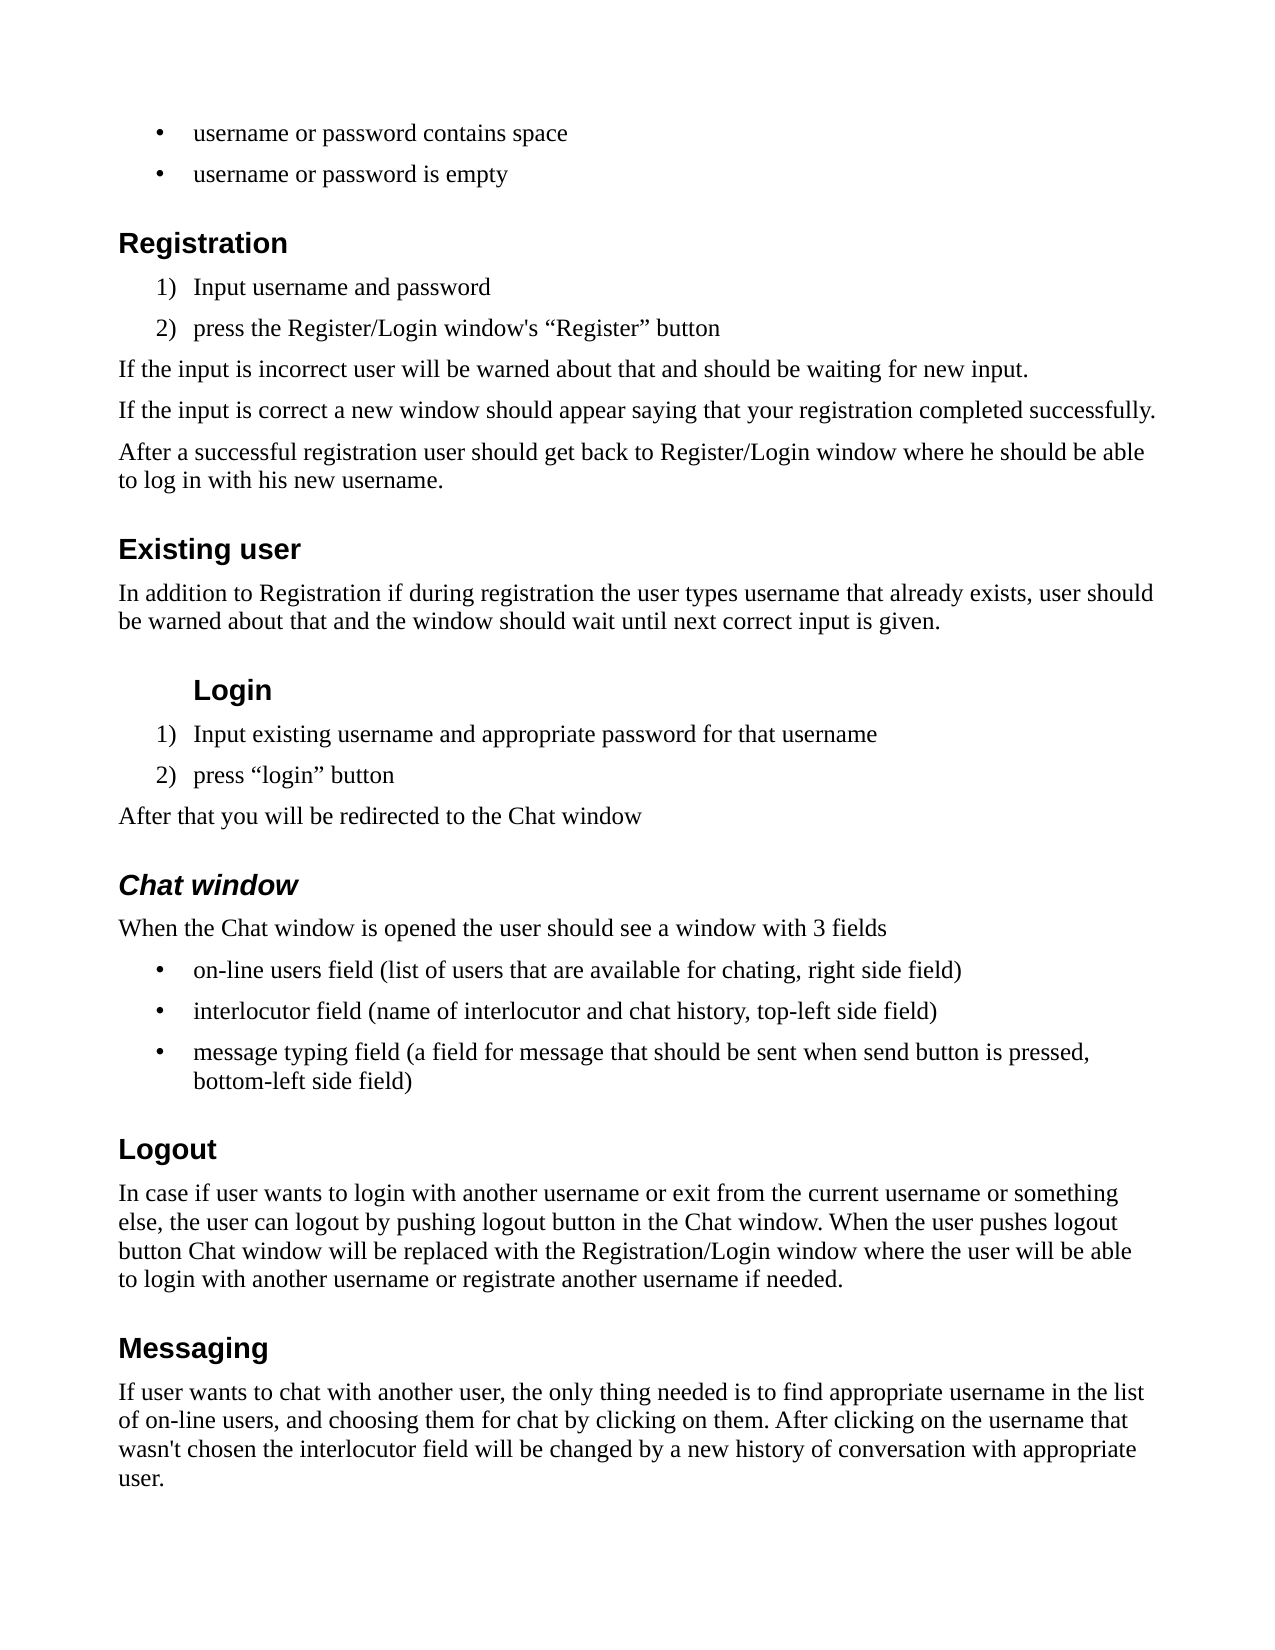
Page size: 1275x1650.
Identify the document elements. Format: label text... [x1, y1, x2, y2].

list username or password contains space [156, 118, 1157, 147]
text When the Chat window is opened the user should see a window with 3 fields [118, 913, 1157, 942]
subtitle Logout [118, 1132, 1157, 1166]
list on-line users field (list of users that are available for chating, right side field) [156, 955, 1157, 983]
subtitle Existing user [118, 532, 1157, 565]
list username or password is empty [156, 159, 1157, 188]
list message typing field (a field for message that should be sent when send button is pressed, bottom-left side field) [156, 1037, 1157, 1095]
text If the input is incorrect user will be warned about that and should be waiting for new input. [118, 354, 1157, 383]
text In addition to Registration if during registration the user types username that already exists, user should be warned about that and the window should wait until next correct input is given. [118, 578, 1157, 635]
text After a successful registration user should get back to Register/Login window where he should be able to log in with his new username. [118, 437, 1157, 494]
list Input existing username and appropriate password for that username [156, 719, 1157, 747]
text If user wants to chat with another user, the only thing needed is to find appropriate username in the list of on-line users, and choosing them for chat by clicking on them. After clicking on the username that wasn't chosen the interlocutor field will be changed by a new history of conversation with appropriate user. [118, 1377, 1157, 1492]
text In case if user wants to login with another username or exit from the current username or something else, the user can logout by pushing logout button in the Chat window. When the user pushes logout button Chat window will be replaced with the Registration/Login window where the user will be able to login with another username or registrate another username if needed. [118, 1178, 1157, 1293]
list Input username and password [156, 272, 1157, 300]
text After that you will be redirected to the Chat window [118, 801, 1157, 830]
list press the Register/Login window's “Register” button [156, 313, 1157, 342]
subtitle Chat window [118, 867, 1157, 901]
text If the input is correct a new window should appear saying that your registration completed successfully. [118, 395, 1157, 424]
subtitle Login [118, 673, 1157, 706]
list press “login” button [156, 760, 1157, 789]
list interlocutor field (name of interlocutor and chat history, top-left side field) [156, 996, 1157, 1025]
subtitle Registration [118, 226, 1157, 259]
subtitle Messaging [118, 1331, 1157, 1364]
